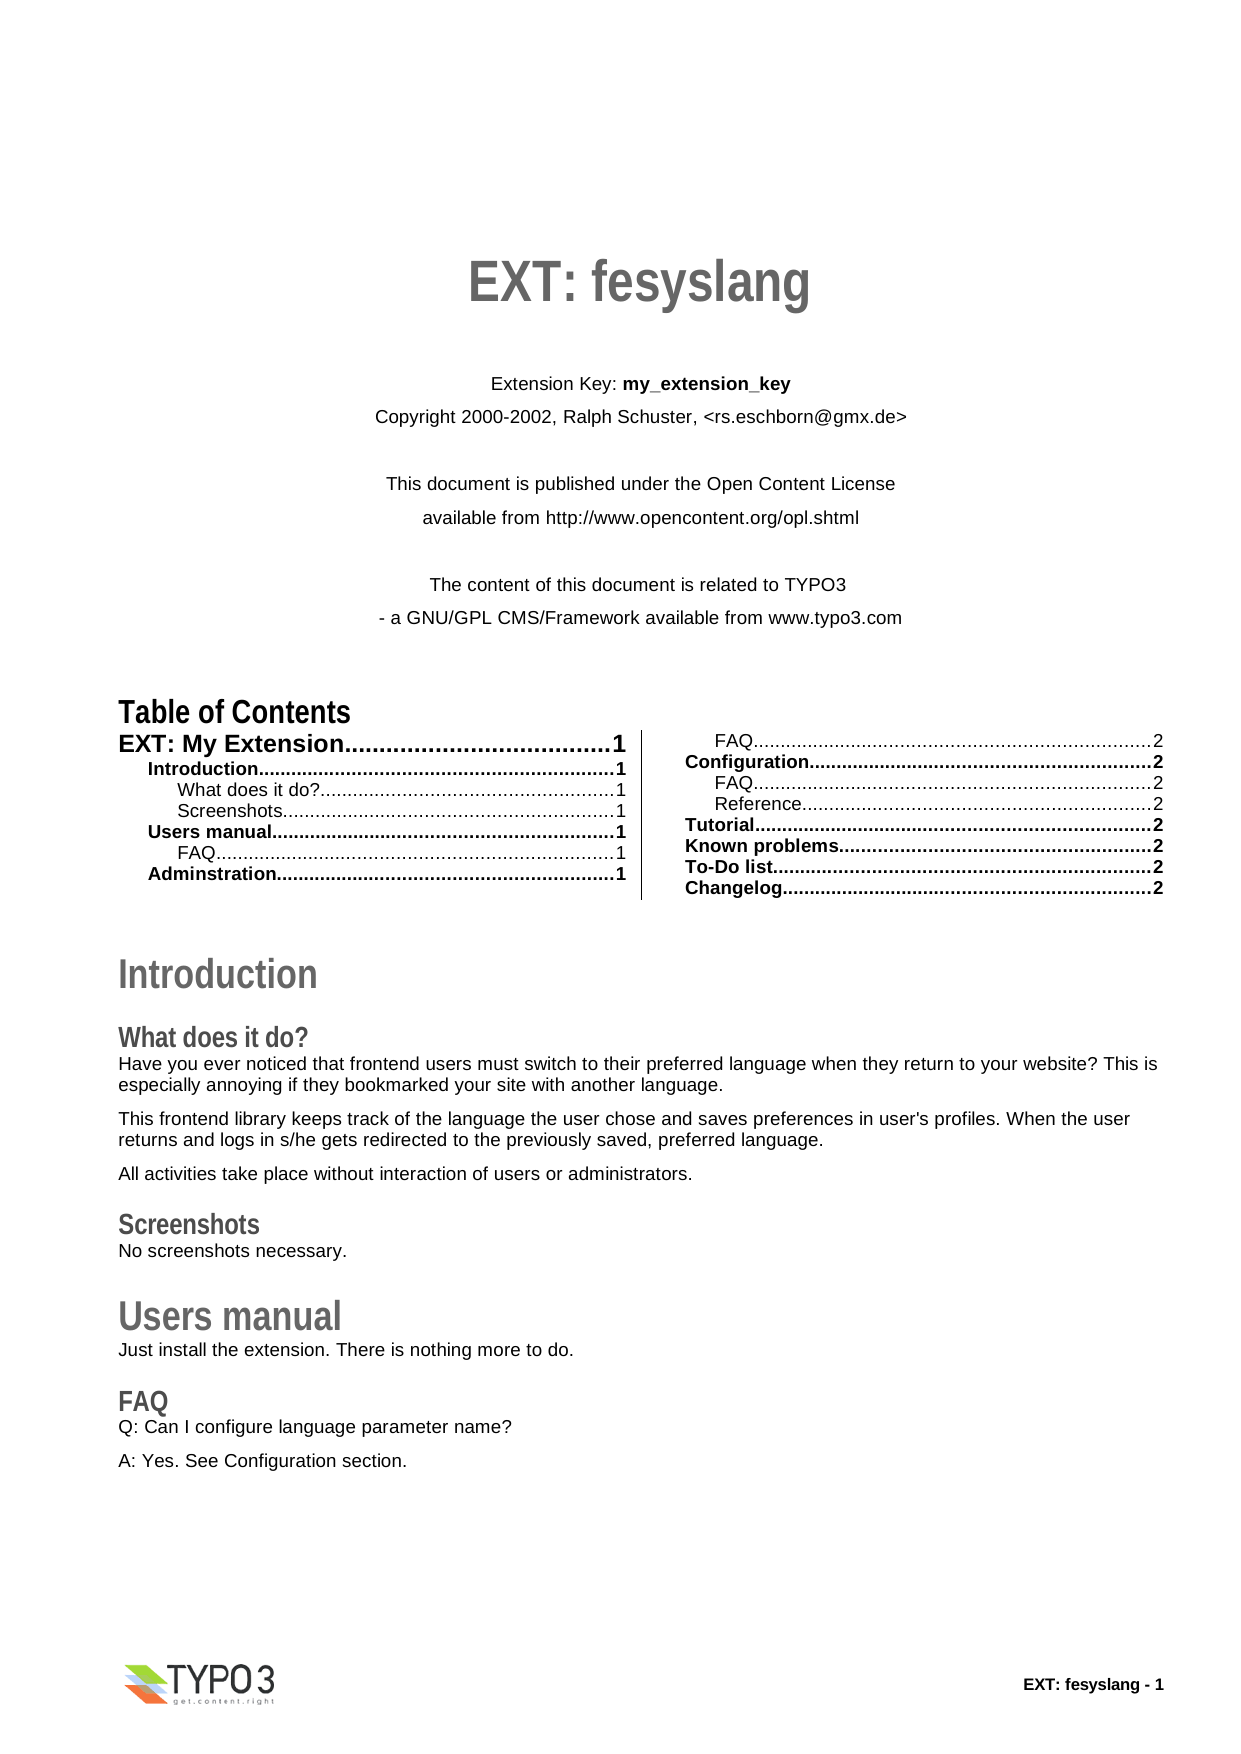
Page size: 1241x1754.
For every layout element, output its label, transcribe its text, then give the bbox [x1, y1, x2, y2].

text Adminstration 1 [148, 863, 626, 884]
text Have you ever noticed that frontend users must switch to their preferred language when they return to your website? This is especially annoying if they bookmarked your site with another language. [118, 1054, 1163, 1096]
text FAQ 1 [177, 842, 626, 863]
text All activities take place without interaction of users or administrators. [118, 1163, 1163, 1184]
subtitle Introduction [118, 949, 1163, 997]
text What does it do? 1 [177, 779, 626, 800]
text FAQ 2 [714, 730, 1163, 751]
text Extension Key: my_extension_key [118, 373, 1163, 394]
text Copyright 2000-2002, Ralph Schuster, <rs.eschborn@gmx.de> [118, 406, 1163, 427]
subtitle FAQ [118, 1384, 1163, 1417]
text A: Yes. See Configuration section. [118, 1451, 1163, 1472]
text This document is published under the Open Content License [118, 473, 1163, 494]
text Introduction 1 [148, 758, 626, 779]
text Known problems 2 [685, 836, 1163, 857]
text - a GNU/GPL CMS/Framework available from www.typo3.com [118, 608, 1163, 629]
subtitle Table of Contents [118, 692, 1163, 730]
text Reference 2 [714, 793, 1163, 814]
subtitle EXT: fesyslang [118, 247, 1163, 314]
text Configuration 2 [685, 751, 1163, 772]
text available from http://www.opencontent.org/opl.shtml [118, 507, 1163, 528]
text Q: Can I configure language parameter name? [118, 1417, 1163, 1438]
text This frontend library keeps track of the language the user chose and saves preferences in user's profiles. When the user returns and logs in s/he gets redirected to the previously saved, preferred language. [118, 1108, 1163, 1151]
text Changelog 2 [685, 878, 1163, 899]
text To-Do list 2 [685, 857, 1163, 878]
text The content of this document is related to TYPO3 [118, 574, 1163, 595]
subtitle Screenshots [118, 1208, 1163, 1241]
picture [119, 1659, 280, 1710]
text Just install the extension. There is nothing more to do. [118, 1339, 1163, 1360]
subtitle Users manual [118, 1291, 1163, 1339]
text Screenshots 1 [177, 800, 626, 821]
subtitle What does it do? [118, 1021, 1163, 1054]
text Tutorial 2 [685, 814, 1163, 836]
text Users manual 1 [148, 821, 626, 842]
text EXT: My Extension 1 [118, 730, 626, 758]
text FAQ 2 [714, 772, 1163, 793]
text No screenshots necessary. [118, 1241, 1163, 1262]
